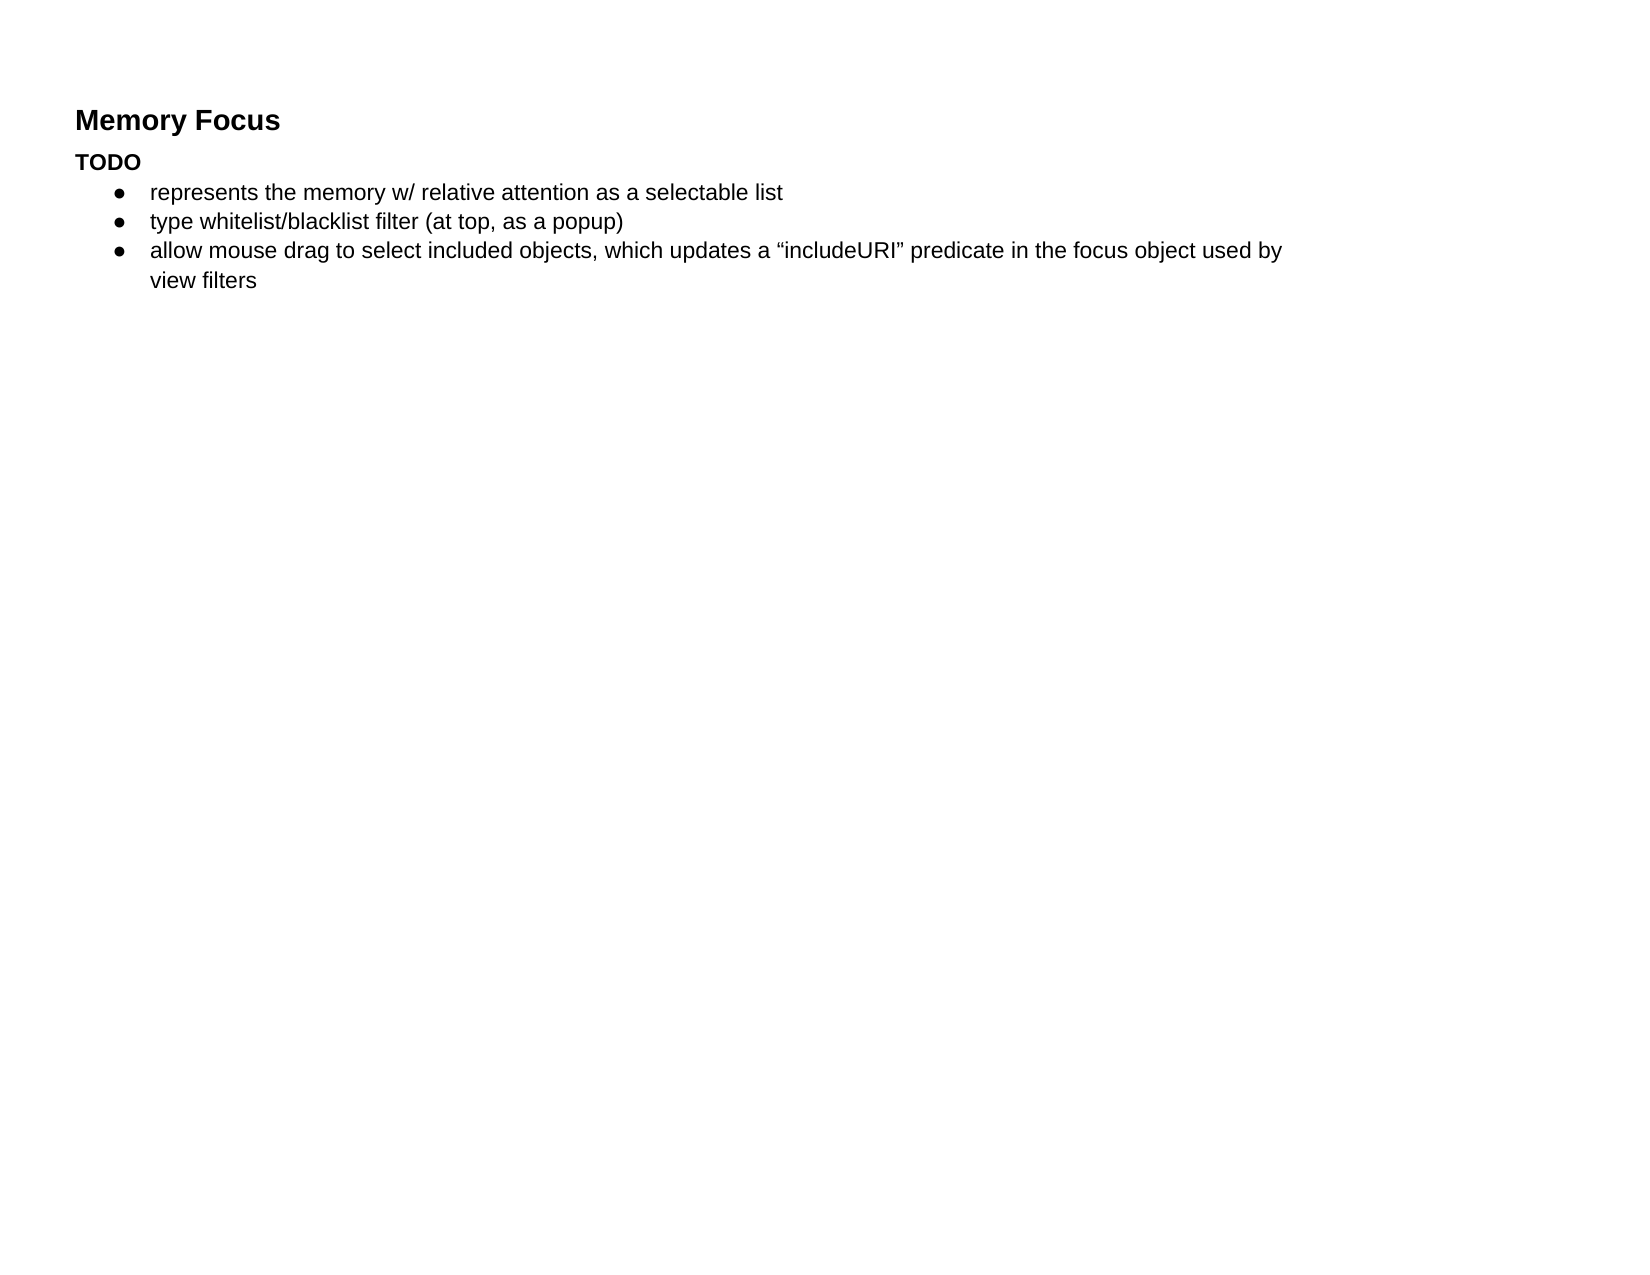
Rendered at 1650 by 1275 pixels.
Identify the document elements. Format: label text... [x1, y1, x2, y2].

list type whitelist/blacklist filter (at top, as a popup) [112, 209, 1312, 234]
subtitle Memory Focus [75, 104, 1312, 137]
list allow mouse drag to select included objects, which updates a “includeURI” predicate in the focus object used by view filters [112, 238, 1312, 293]
text TODO [75, 150, 1312, 176]
list represents the memory w/ relative attention as a selectable list [112, 179, 1312, 205]
